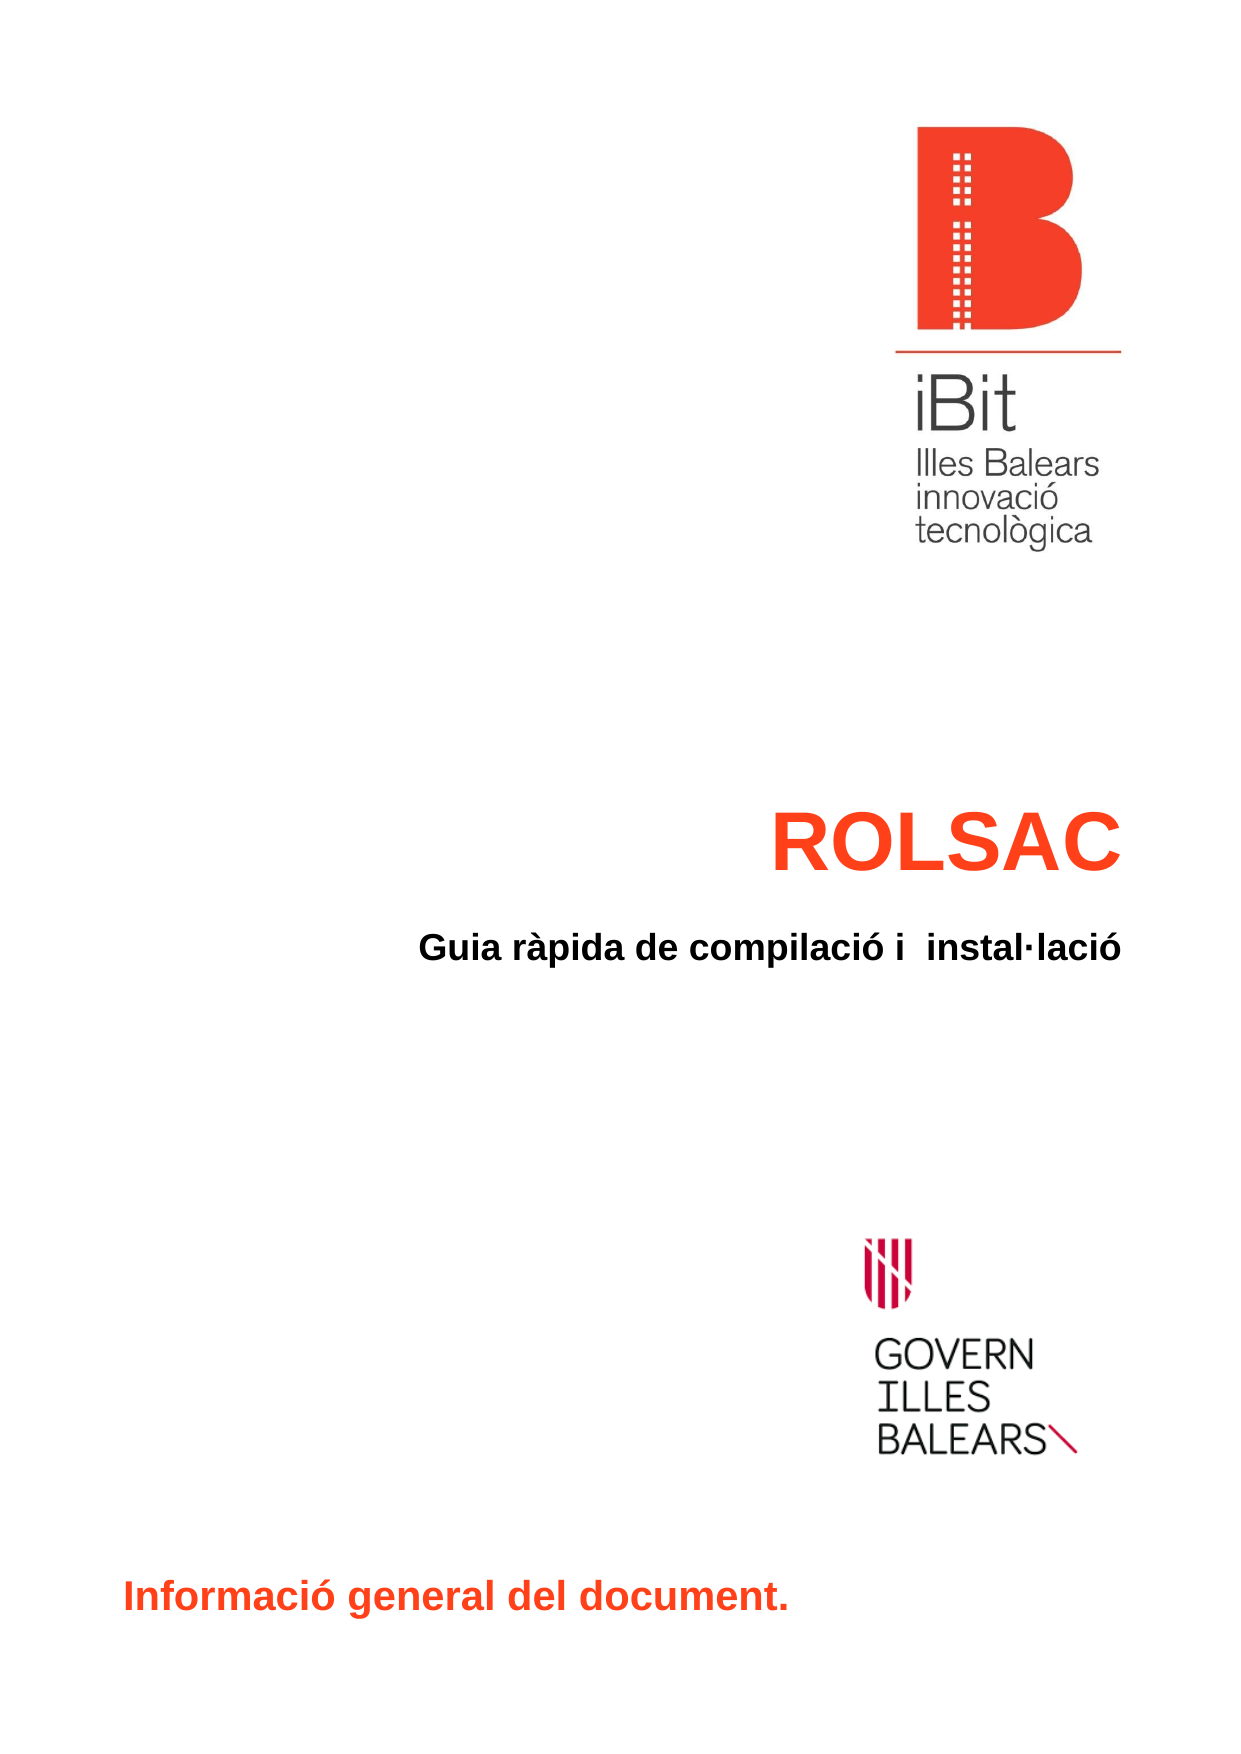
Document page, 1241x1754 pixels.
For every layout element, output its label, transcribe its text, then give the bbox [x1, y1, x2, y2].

picture [840, 1217, 1107, 1484]
table_header [788, 1484, 1122, 1528]
table_header Informació general del document. [117, 1566, 1123, 1625]
table_header [788, 1212, 1122, 1483]
title ROLSAC [118, 792, 1122, 888]
picture [893, 121, 1125, 557]
table_header [118, 1212, 453, 1528]
subtitle Guia ràpida de compilació i instal·lació [118, 925, 1122, 968]
table_header [453, 1212, 787, 1528]
